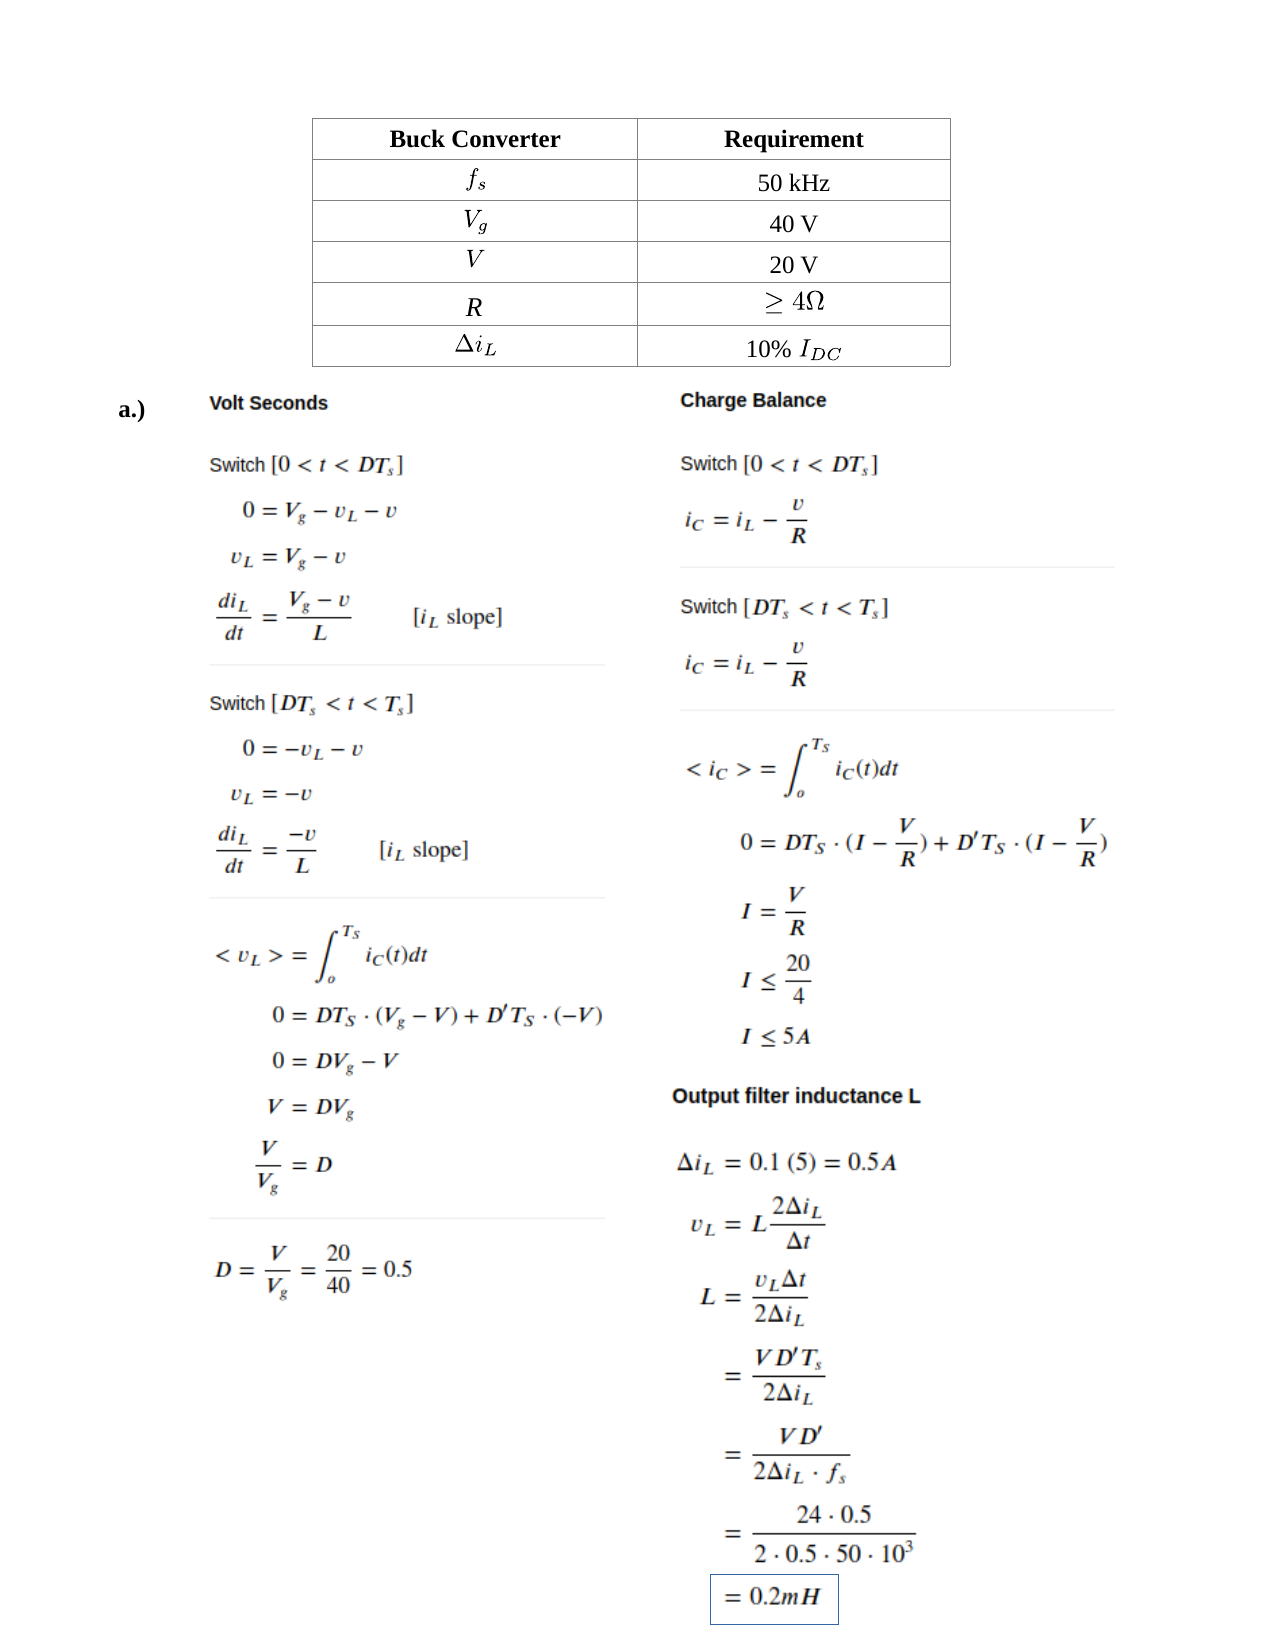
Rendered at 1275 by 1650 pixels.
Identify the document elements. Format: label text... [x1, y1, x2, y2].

picture [192, 391, 606, 1308]
picture [711, 1575, 838, 1612]
text [1115, 394, 1157, 423]
picture [665, 1080, 928, 1612]
table_cell [313, 242, 637, 282]
table_header Buck Converter [313, 119, 637, 159]
table_cell 20 V [638, 242, 950, 282]
text [606, 394, 664, 423]
table_header Requirement [638, 119, 950, 159]
table_cell [313, 326, 637, 366]
table_cell 50 kHz [638, 160, 950, 200]
picture [664, 381, 1115, 1055]
table_cell 10% [638, 326, 950, 366]
table_cell [638, 283, 950, 325]
table_cell [313, 160, 637, 200]
table_cell 40 V [638, 201, 950, 241]
text a.) [118, 394, 192, 423]
table_cell R [313, 283, 637, 325]
table_cell [313, 201, 637, 241]
